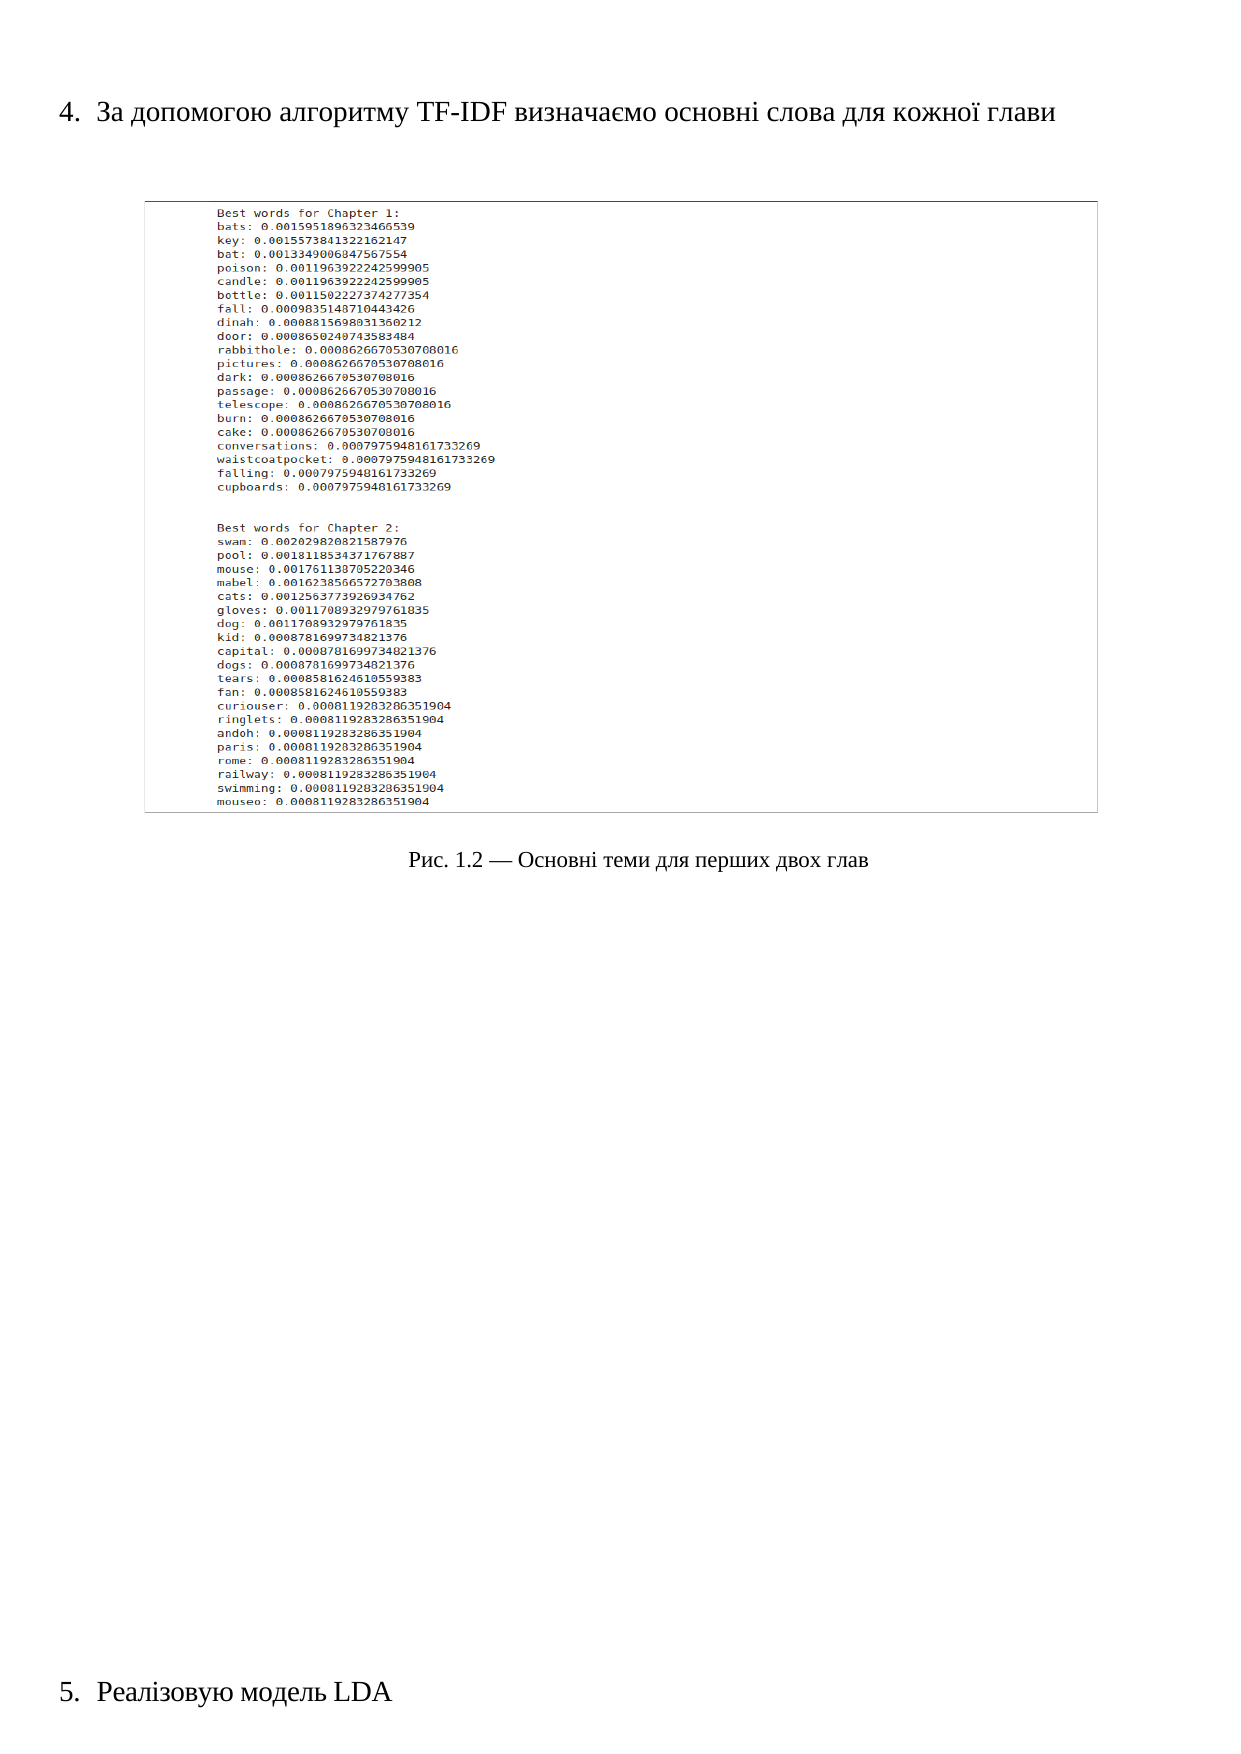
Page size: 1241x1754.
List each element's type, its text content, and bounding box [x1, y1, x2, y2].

list За допомогою алгоритму TF-IDF визначаємо основні слова для кожної глави [59, 94, 1181, 127]
list Реалізовую модель LDA [59, 1674, 1240, 1707]
picture [144, 201, 1098, 813]
list Рис. 1.2 — Основні теми для перших двох глав [96, 533, 1181, 873]
